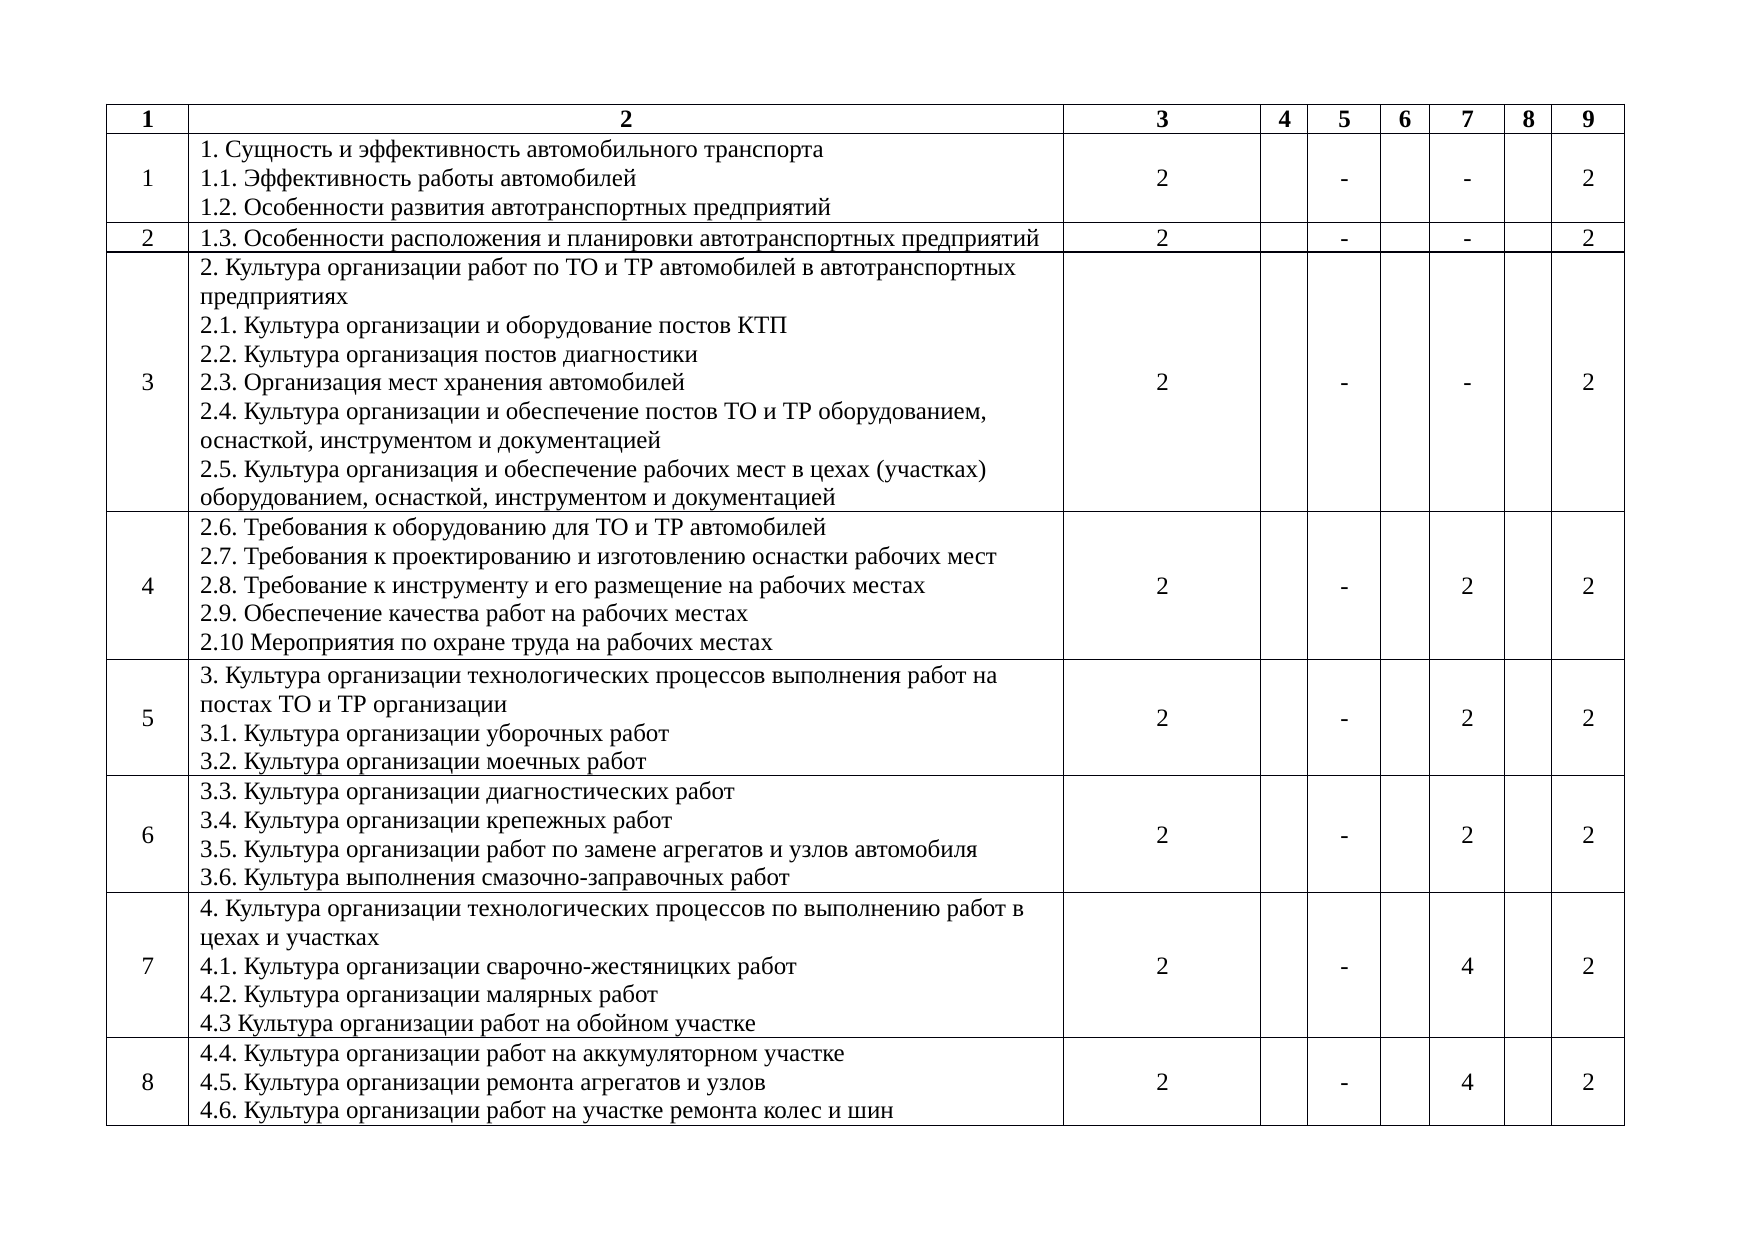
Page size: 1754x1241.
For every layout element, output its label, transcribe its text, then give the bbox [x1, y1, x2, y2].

table_cell 4.4. Культура организации работ на аккумуляторном участке 4.5. Культура организации ремонта агрегатов и узлов 4.6. Культура организации работ на участке ремонта колес и шин [189, 1038, 1063, 1125]
table_cell 2. Культура организации работ по ТО и ТР автомобилей в автотранспортных предприятиях 2.1. Культура организации и оборудование постов КТП 2.2. Культура организация постов диагностики 2.3. Организация мест хранения автомобилей 2.4. Культура организации и обеспечение постов ТО и ТР оборудованием, оснасткой, инструментом и документацией 2.5. Культура организация и обеспечение рабочих мест в цехах (участках) оборудованием, оснасткой, инструментом и документацией [189, 253, 1063, 511]
table_cell 2 [1552, 253, 1624, 511]
table_cell 2 [1552, 223, 1624, 251]
table_cell 5 [1308, 105, 1380, 133]
table_cell 4 [1430, 893, 1504, 1037]
table_cell 2 [1552, 512, 1624, 659]
table_cell [1381, 1038, 1429, 1125]
table_cell [1381, 776, 1429, 892]
table_cell 8 [107, 1038, 188, 1125]
table_cell 2 [1064, 776, 1260, 892]
table_cell [1381, 253, 1429, 511]
table_cell 2 [1430, 660, 1504, 775]
table_cell 5 [107, 660, 188, 775]
table_cell [1505, 253, 1551, 511]
table_cell 1 [107, 134, 188, 222]
table_cell 3 [1064, 105, 1260, 133]
table_cell 2 [1064, 253, 1260, 511]
table_cell 4 [107, 512, 188, 659]
table_cell 4 [1261, 105, 1307, 133]
table_cell - [1308, 776, 1380, 892]
table_cell [1261, 512, 1307, 659]
table_cell 2 [1430, 776, 1504, 892]
table_cell - [1308, 223, 1380, 251]
table_cell [1505, 893, 1551, 1037]
table_cell [1261, 776, 1307, 892]
table_cell [1381, 512, 1429, 659]
table_cell 2 [1064, 512, 1260, 659]
table_cell 7 [1430, 105, 1504, 133]
table_cell 2 [1552, 134, 1624, 222]
table_cell 2 [107, 223, 188, 251]
table_cell - [1430, 223, 1504, 251]
table_cell [1505, 660, 1551, 775]
table_cell - [1308, 893, 1380, 1037]
table_cell [1505, 223, 1551, 251]
table_cell 6 [107, 776, 188, 892]
table_cell - [1308, 512, 1380, 659]
table_cell 8 [1505, 105, 1551, 133]
table_cell [1261, 223, 1307, 251]
table_cell - [1430, 253, 1504, 511]
table_cell [1261, 253, 1307, 511]
table_cell 2 [1552, 893, 1624, 1037]
table_cell 2 [1064, 223, 1260, 251]
table_cell 2 [1064, 1038, 1260, 1125]
table_cell [1261, 893, 1307, 1037]
table_cell 2 [1552, 776, 1624, 892]
table_cell 3.3. Культура организации диагностических работ 3.4. Культура организации крепежных работ 3.5. Культура организации работ по замене агрегатов и узлов автомобиля 3.6. Культура выполнения смазочно-заправочных работ [189, 776, 1063, 892]
table_cell 4 [1430, 1038, 1504, 1125]
table_cell 9 [1552, 105, 1624, 133]
table_cell 2 [1064, 660, 1260, 775]
table_cell [1261, 660, 1307, 775]
table_cell 2.6. Требования к оборудованию для ТО и ТР автомобилей 2.7. Требования к проектированию и изготовлению оснастки рабочих мест 2.8. Требование к инструменту и его размещение на рабочих местах 2.9. Обеспечение качества работ на рабочих местах 2.10 Мероприятия по охране труда на рабочих местах [189, 512, 1063, 659]
table_cell - [1308, 134, 1380, 222]
table_cell [1261, 1038, 1307, 1125]
table_cell - [1308, 1038, 1380, 1125]
table_cell [1381, 134, 1429, 222]
table_cell 6 [1381, 105, 1429, 133]
table_cell 3. Культура организации технологических процессов выполнения работ на постах ТО и ТР организации 3.1. Культура организации уборочных работ 3.2. Культура организации моечных работ [189, 660, 1063, 775]
table_cell [1505, 1038, 1551, 1125]
table_cell 1.3. Особенности расположения и планировки автотранспортных предприятий [189, 223, 1063, 251]
table_cell 2 [1430, 512, 1504, 659]
table_cell - [1308, 253, 1380, 511]
table_cell - [1308, 660, 1380, 775]
table_cell 2 [1552, 1038, 1624, 1125]
table_cell 3 [107, 253, 188, 511]
table_cell 4. Культура организации технологических процессов по выполнению работ в цехах и участках 4.1. Культура организации сварочно-жестяницких работ 4.2. Культура организации малярных работ 4.3 Культура организации работ на обойном участке [189, 893, 1063, 1037]
table_cell [1505, 512, 1551, 659]
table_cell [1261, 134, 1307, 222]
table_cell 1 [107, 105, 188, 133]
table_cell - [1430, 134, 1504, 222]
table_cell [1381, 893, 1429, 1037]
table_cell [1505, 134, 1551, 222]
table_cell 2 [189, 105, 1063, 133]
table_cell [1381, 660, 1429, 775]
table_cell 7 [107, 893, 188, 1037]
table_cell 1. Сущность и эффективность автомобильного транспорта 1.1. Эффективность работы автомобилей 1.2. Особенности развития автотранспортных предприятий [189, 134, 1063, 222]
table_cell 2 [1064, 893, 1260, 1037]
table_cell [1381, 223, 1429, 251]
table_cell 2 [1552, 660, 1624, 775]
table_cell 2 [1064, 134, 1260, 222]
table_cell [1505, 776, 1551, 892]
